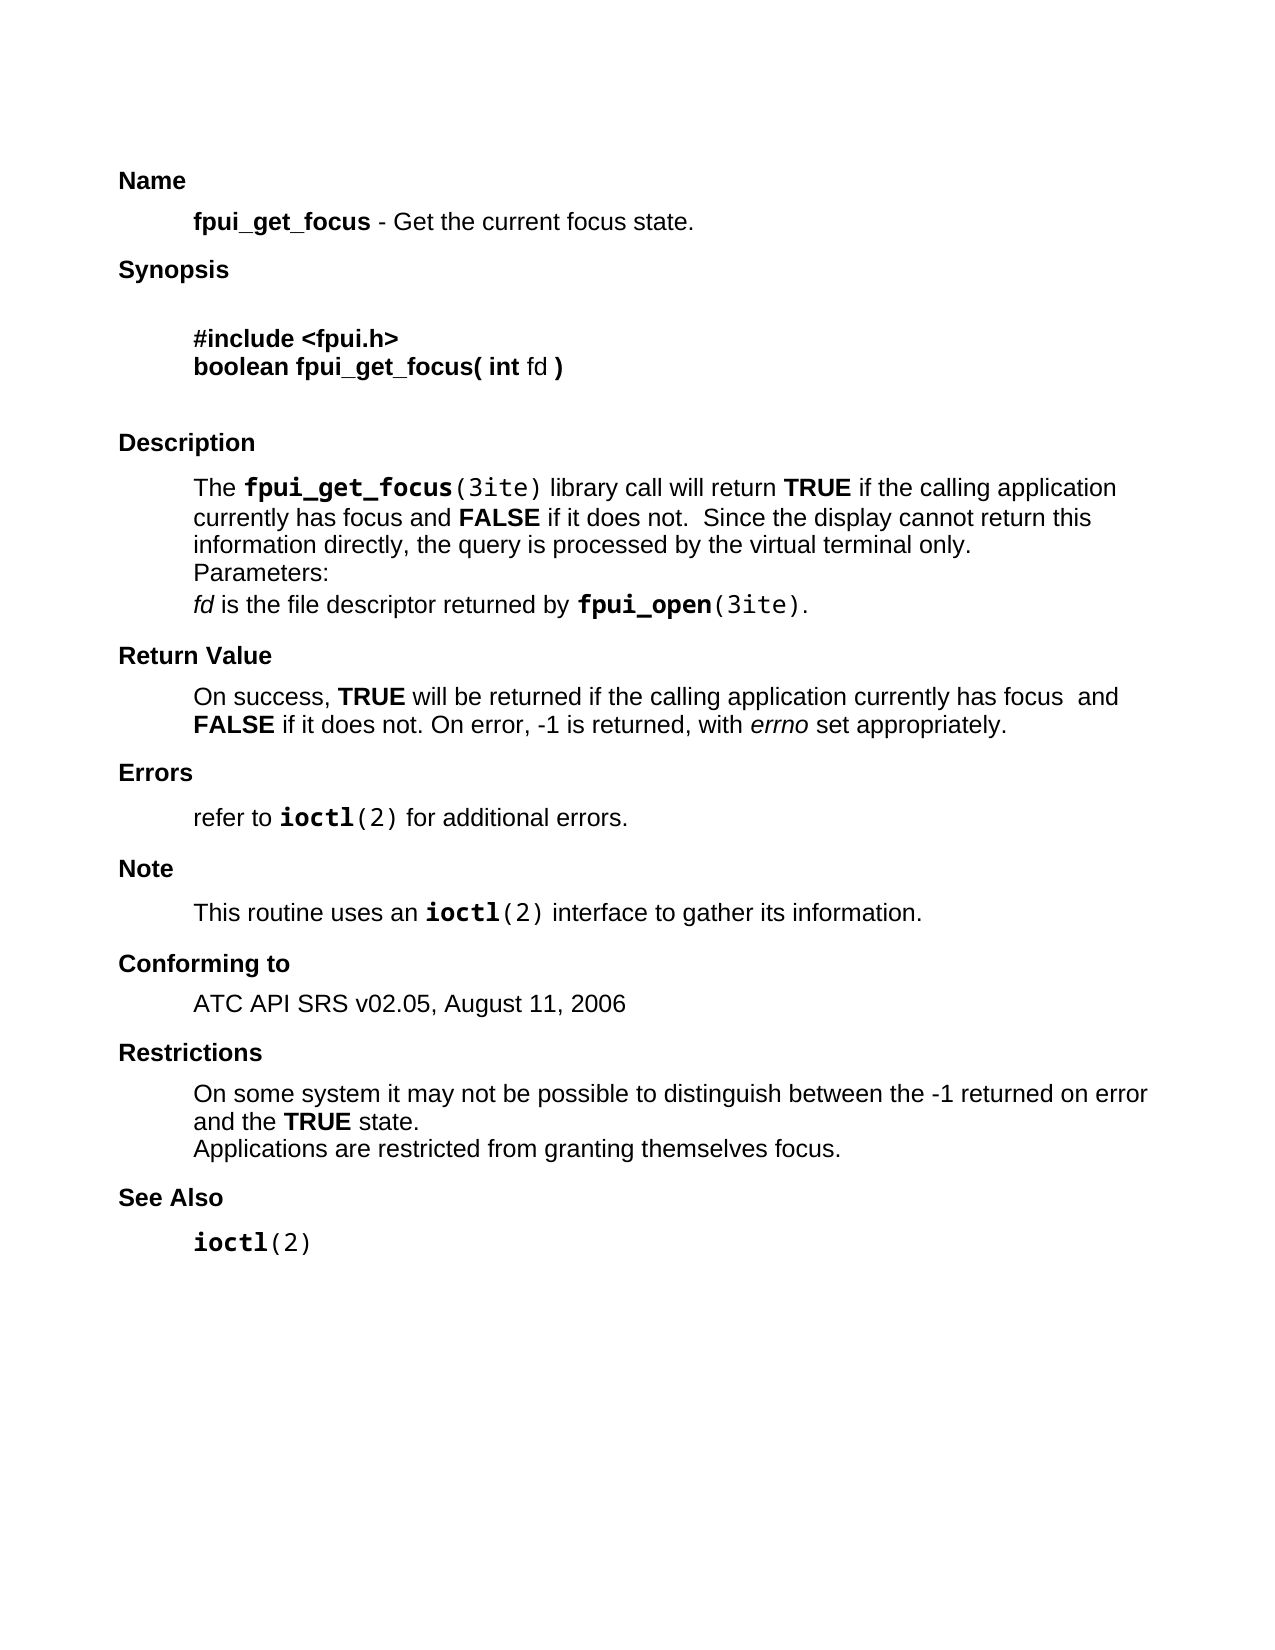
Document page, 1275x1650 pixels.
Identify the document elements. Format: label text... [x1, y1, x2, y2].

text ATC API SRS v02.05, August 11, 2006 [193, 990, 1157, 1018]
text fpui_get_focus - Get the current focus state. [193, 207, 1157, 235]
text ioctl(2) [193, 1224, 1157, 1258]
text Synopsis [118, 256, 1157, 284]
text Errors [118, 759, 1157, 787]
text On some system it may not be possible to distinguish between the -1 returned on error and the TRUE state. Applications are restricted from granting themselves focus. [193, 1079, 1157, 1163]
text The fpui_get_focus(3ite) library call will return TRUE if the calling application currently has focus and FALSE if it does not. Since the display cannot return this information directly, the query is processed by the virtual terminal only. Parameters: fd is the file descriptor returned by fpui_open(3ite). [193, 469, 1157, 621]
text Conforming to [118, 950, 1157, 978]
text Note [118, 854, 1157, 882]
text This routine uses an ioctl(2) interface to gather its information. [193, 895, 1157, 929]
text Description [118, 429, 1157, 457]
text On success, TRUE will be returned if the calling application currently has focus and FALSE if it does not. On error, -1 is returned, with errno set appropriately. [193, 682, 1157, 738]
text Name [118, 167, 1157, 195]
text #include <fpui.h> boolean fpui_get_focus( int fd ) [193, 296, 1157, 408]
text See Also [118, 1184, 1157, 1212]
text refer to ioctl(2) for additional errors. [193, 799, 1157, 834]
text Return Value [118, 642, 1157, 670]
text Restrictions [118, 1039, 1157, 1067]
